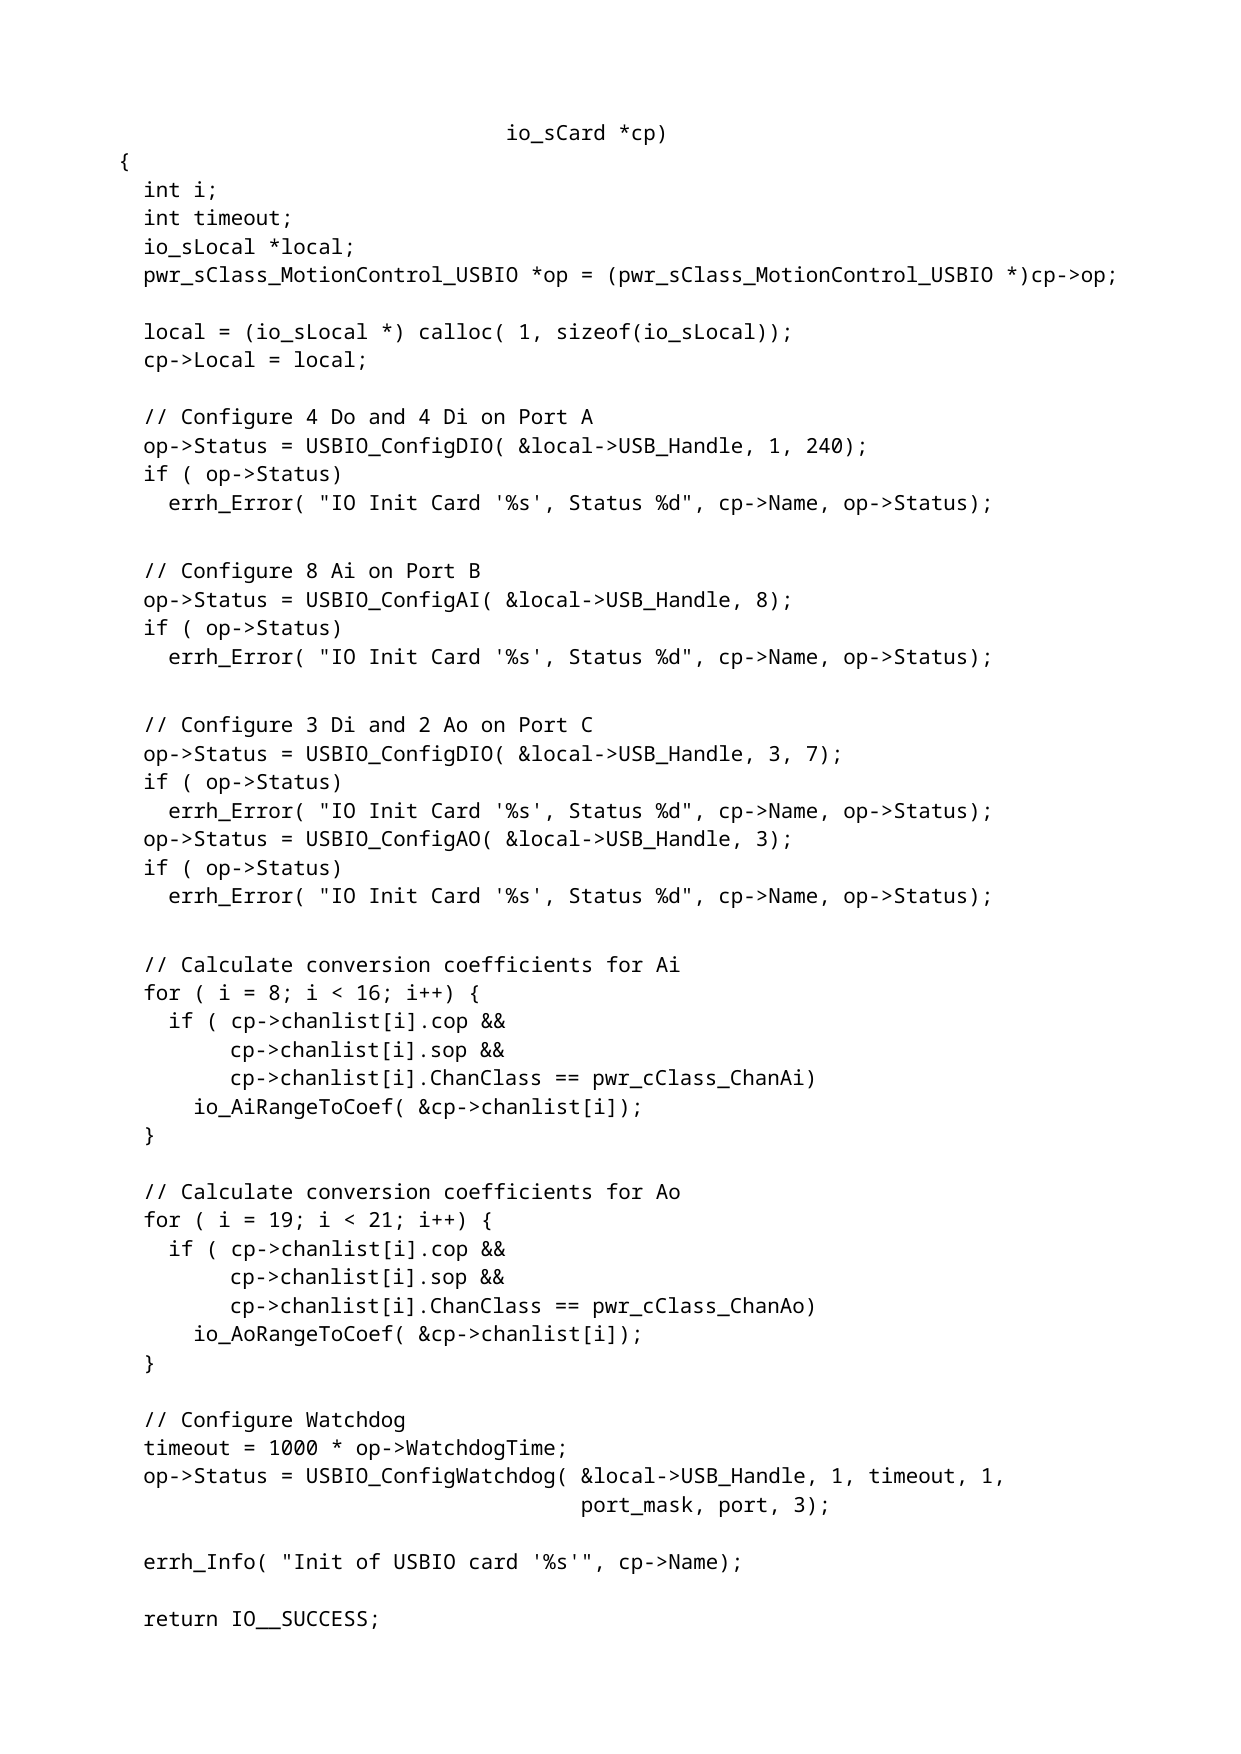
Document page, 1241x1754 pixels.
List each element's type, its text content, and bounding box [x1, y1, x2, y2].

text errh_Error( "IO Init Card '%s', Status %d", cp->Name, op->Status); [118, 488, 1122, 516]
text local = (io_sLocal *) calloc( 1, sizeof(io_sLocal)); [118, 317, 1122, 346]
text // Calculate conversion coefficients for Ao [118, 1177, 1122, 1206]
text pwr_sClass_MotionControl_USBIO *op = (pwr_sClass_MotionControl_USBIO *)cp->op; [118, 260, 1122, 289]
text errh_Error( "IO Init Card '%s', Status %d", cp->Name, op->Status); [118, 796, 1122, 824]
text if ( cp->chanlist[i].cop && [118, 1007, 1122, 1035]
text // Configure 8 Ai on Port B [118, 556, 1122, 585]
text io_sCard *cp) [118, 118, 1122, 147]
text errh_Info( "Init of USBIO card '%s'", cp->Name); [118, 1547, 1122, 1575]
text if ( cp->chanlist[i].cop && [118, 1234, 1122, 1262]
text // Configure Watchdog [118, 1405, 1122, 1433]
text for ( i = 8; i < 16; i++) { [118, 978, 1122, 1007]
text if ( op->Status) [118, 613, 1122, 642]
text io_sLocal *local; [118, 232, 1122, 260]
text op->Status = USBIO_ConfigAI( &local->USB_Handle, 8); [118, 585, 1122, 613]
text port_mask, port, 3); [118, 1490, 1122, 1518]
text return IO__SUCCESS; [118, 1604, 1122, 1632]
text int timeout; [118, 203, 1122, 232]
text io_AoRangeToCoef( &cp->chanlist[i]); [118, 1319, 1122, 1348]
text cp->chanlist[i].sop && [118, 1262, 1122, 1291]
text cp->chanlist[i].ChanClass == pwr_cClass_ChanAo) [118, 1291, 1122, 1319]
text if ( op->Status) [118, 459, 1122, 488]
text io_AiRangeToCoef( &cp->chanlist[i]); [118, 1092, 1122, 1120]
text { [118, 147, 1122, 175]
text op->Status = USBIO_ConfigAO( &local->USB_Handle, 3); [118, 824, 1122, 853]
text errh_Error( "IO Init Card '%s', Status %d", cp->Name, op->Status); [118, 881, 1122, 909]
text int i; [118, 175, 1122, 203]
text // Configure 4 Do and 4 Di on Port A [118, 402, 1122, 431]
text op->Status = USBIO_ConfigDIO( &local->USB_Handle, 1, 240); [118, 431, 1122, 459]
text for ( i = 19; i < 21; i++) { [118, 1206, 1122, 1234]
text cp->chanlist[i].sop && [118, 1035, 1122, 1063]
text // Configure 3 Di and 2 Ao on Port C [118, 710, 1122, 739]
text if ( op->Status) [118, 853, 1122, 881]
text } [118, 1120, 1122, 1149]
text errh_Error( "IO Init Card '%s', Status %d", cp->Name, op->Status); [118, 642, 1122, 670]
text if ( op->Status) [118, 767, 1122, 796]
text timeout = 1000 * op->WatchdogTime; [118, 1433, 1122, 1462]
text } [118, 1348, 1122, 1376]
text cp->Local = local; [118, 346, 1122, 374]
text op->Status = USBIO_ConfigWatchdog( &local->USB_Handle, 1, timeout, 1, [118, 1462, 1122, 1490]
text op->Status = USBIO_ConfigDIO( &local->USB_Handle, 3, 7); [118, 739, 1122, 767]
text // Calculate conversion coefficients for Ai [118, 950, 1122, 978]
text cp->chanlist[i].ChanClass == pwr_cClass_ChanAi) [118, 1063, 1122, 1092]
